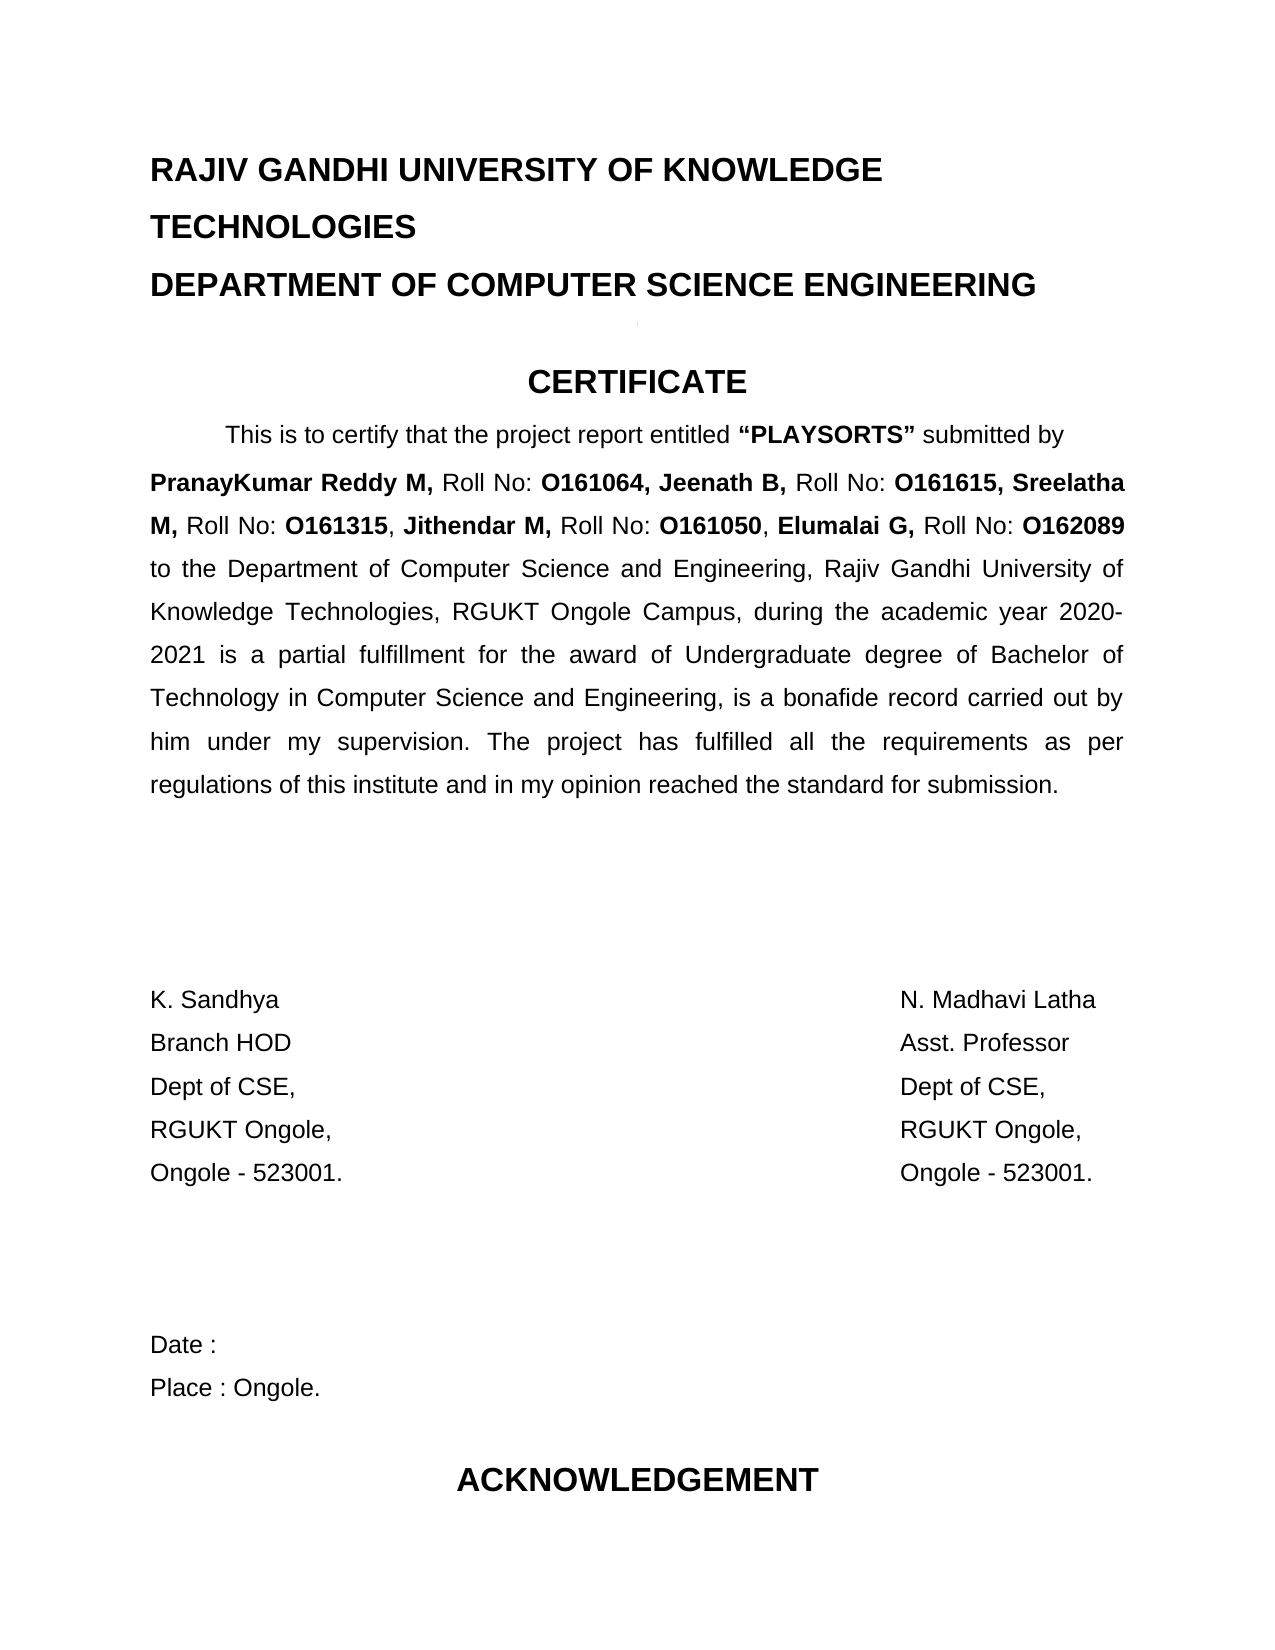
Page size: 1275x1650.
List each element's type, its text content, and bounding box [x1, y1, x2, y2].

text Place : Ongole. [150, 1373, 1125, 1402]
text Branch HOD Asst. Professor [150, 1028, 1125, 1057]
text CERTIFICATE [150, 362, 1125, 401]
text Ongole - 523001. Ongole - 523001. [150, 1158, 1125, 1187]
text K. Sandhya N. Madhavi Latha [150, 985, 1125, 1014]
text ACKNOWLEDGEMENT [150, 1460, 1125, 1498]
text Dept of CSE, Dept of CSE, [150, 1072, 1125, 1100]
text RGUKT Ongole, RGUKT Ongole, [150, 1115, 1125, 1143]
text This is to certify that the project report entitled “PLAYSORTS” submitted by [150, 420, 1125, 449]
text DEPARTMENT OF COMPUTER SCIENCE ENGINEERING [150, 265, 1125, 304]
text Date : [150, 1330, 1125, 1359]
text RAJIV GANDHI UNIVERSITY OF KNOWLEDGE TECHNOLOGIES [150, 150, 1125, 246]
text PranayKumar Reddy M, Roll No: O161064, Jeenath B, Roll No: O161615, Sreelatha M, Roll No: O161315, Jithendar M, Roll No: O161050, Elumalai G, Roll No: O162089 to the Department of Computer Science and Engineering, Rajiv Gandhi University of Knowledge Technologies, RGUKT Ongole Campus, during the academic year 2020-2021 is a partial fulfillment for the award of Undergraduate degree of Bachelor of Technology in Computer Science and Engineering, is a bonafide record carried out by him under my supervision. The project has fulfilled all the requirements as per regulations of this institute and in my opinion reached the standard for submission. [150, 468, 1125, 798]
